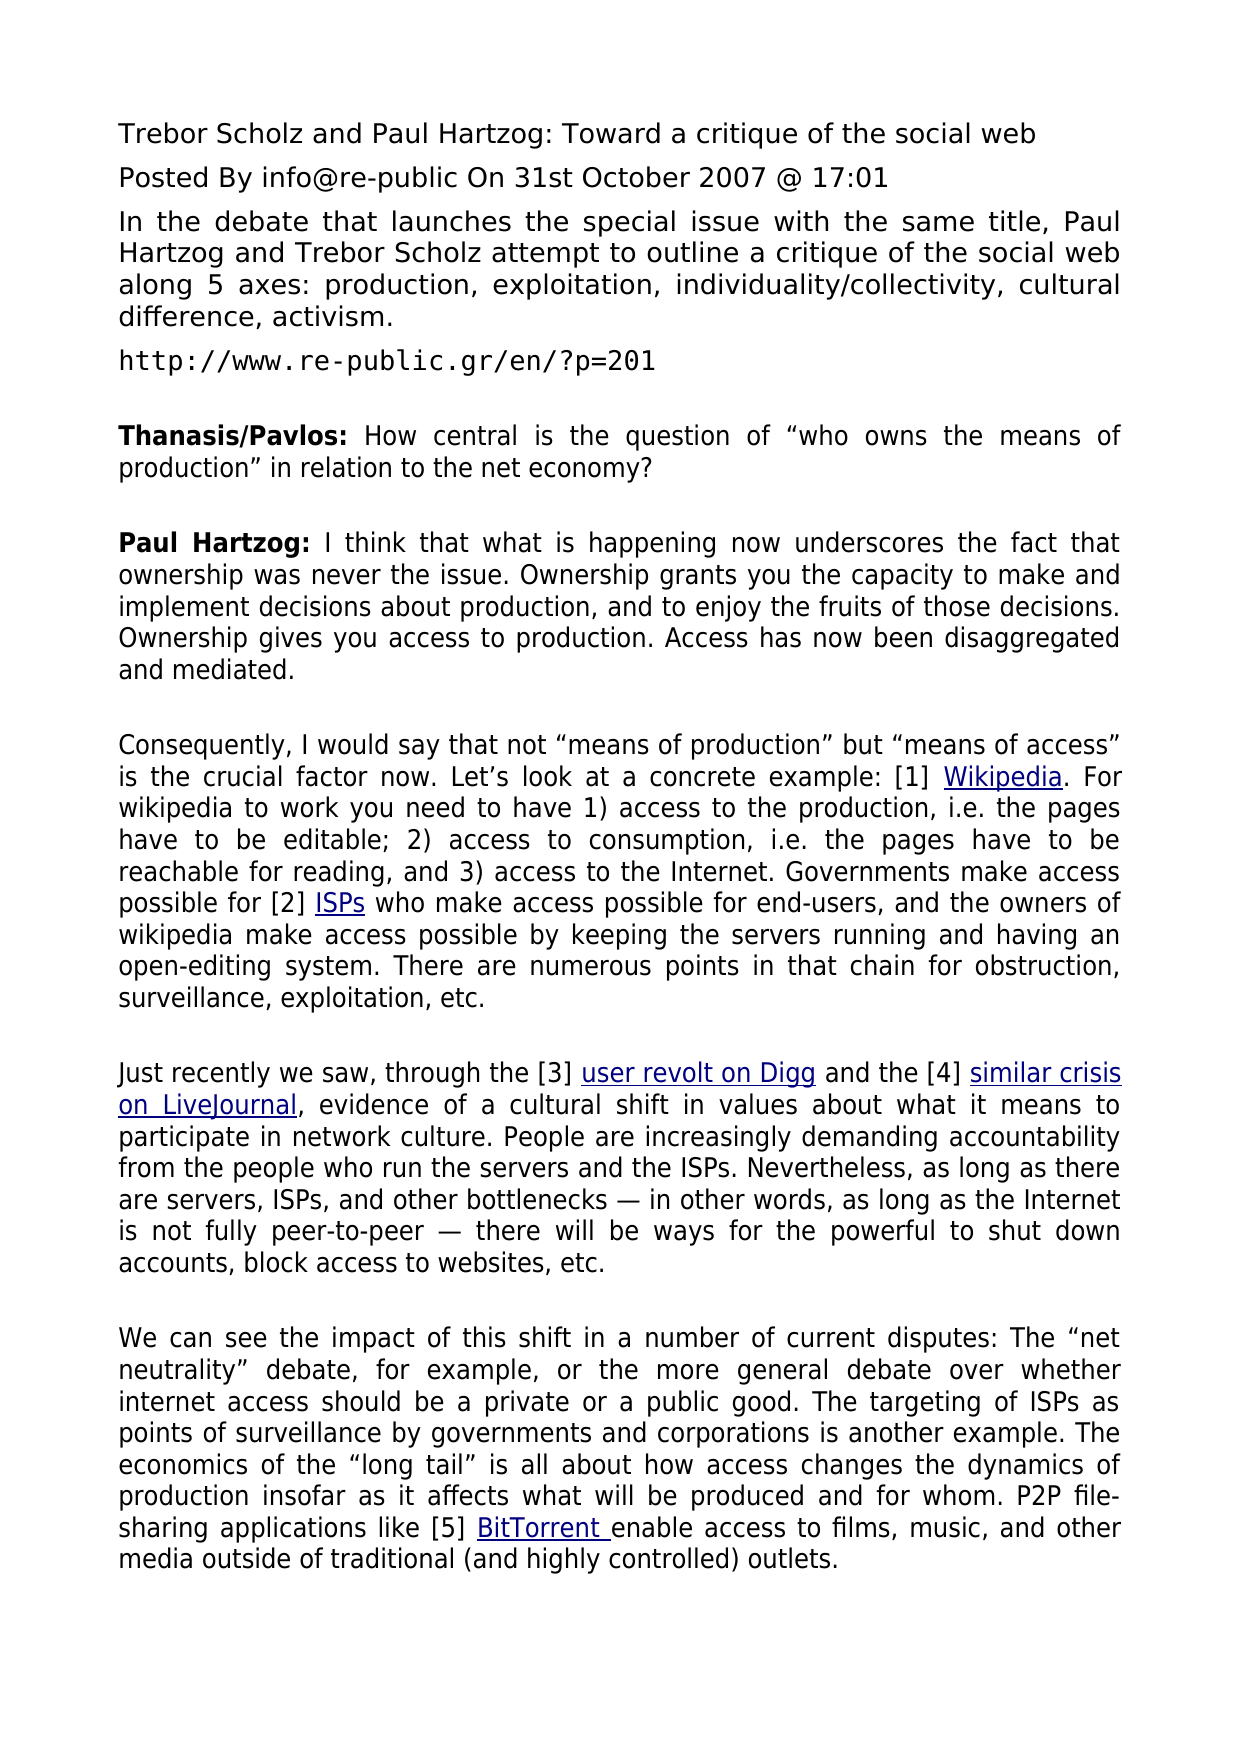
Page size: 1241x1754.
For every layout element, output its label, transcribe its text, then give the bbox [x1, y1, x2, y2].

text We can see the impact of this shift in a number of current disputes: The “net neutrality” debate, for example, or the more general debate over whether internet access should be a private or a public good. The targeting of ISPs as points of surveillance by governments and corporations is another example. The economics of the “long tail” is all about how access changes the dynamics of production insofar as it affects what will be produced and for whom. P2P file-sharing applications like [5] BitTorrent enable access to films, music, and other media outside of traditional (and highly controlled) outlets. [118, 1291, 1122, 1575]
text Posted By info@re-public On 31st October 2007 @ 17:01 [118, 162, 1122, 194]
text Just recently we saw, through the [3] user revolt on Digg and the [4] similar crisis on LiveJournal, evidence of a cultural shift in values about what it means to participate in network culture. People are increasingly demanding accountability from the people who run the servers and the ISPs. Nevertheless, as long as there are servers, ISPs, and other bottlenecks — in other words, as long as the Internet is not fully peer-to-peer — there will be ways for the powerful to shut down accounts, block access to websites, etc. [118, 1026, 1122, 1279]
text Consequently, I would say that not “means of production” but “means of access” is the crucial factor now. Let’s look at a concrete example: [1] Wikipedia. For wikipedia to work you need to have 1) access to the production, i.e. the pages have to be editable; 2) access to consumption, i.e. the pages have to be reachable for reading, and 3) access to the Internet. Governments make access possible for [2] ISPs who make access possible for end-users, and the owners of wikipedia make access possible by keeping the servers running and having an open-editing system. There are numerous points in that chain for obstruction, surveillance, exploitation, etc. [118, 698, 1122, 1014]
text Trebor Scholz and Paul Hartzog: Toward a critique of the social web [118, 118, 1122, 150]
text Paul Hartzog: I think that what is happening now underscores the fact that ownership was never the issue. Ownership grants you the capacity to make and implement decisions about production, and to enjoy the fruits of those decisions. Ownership gives you access to production. Access has now been disaggregated and mediated. [118, 496, 1122, 686]
text http://www.re-public.gr/en/?p=201 [118, 345, 1122, 377]
text Thanasis/Pavlos: How central is the question of “who owns the means of production” in relation to the net economy? [118, 389, 1122, 484]
text In the debate that launches the special issue with the same title, Paul Hartzog and Trebor Scholz attempt to outline a critique of the social web along 5 axes: production, exploitation, individuality/collectivity, cultural difference, activism. [118, 206, 1122, 332]
